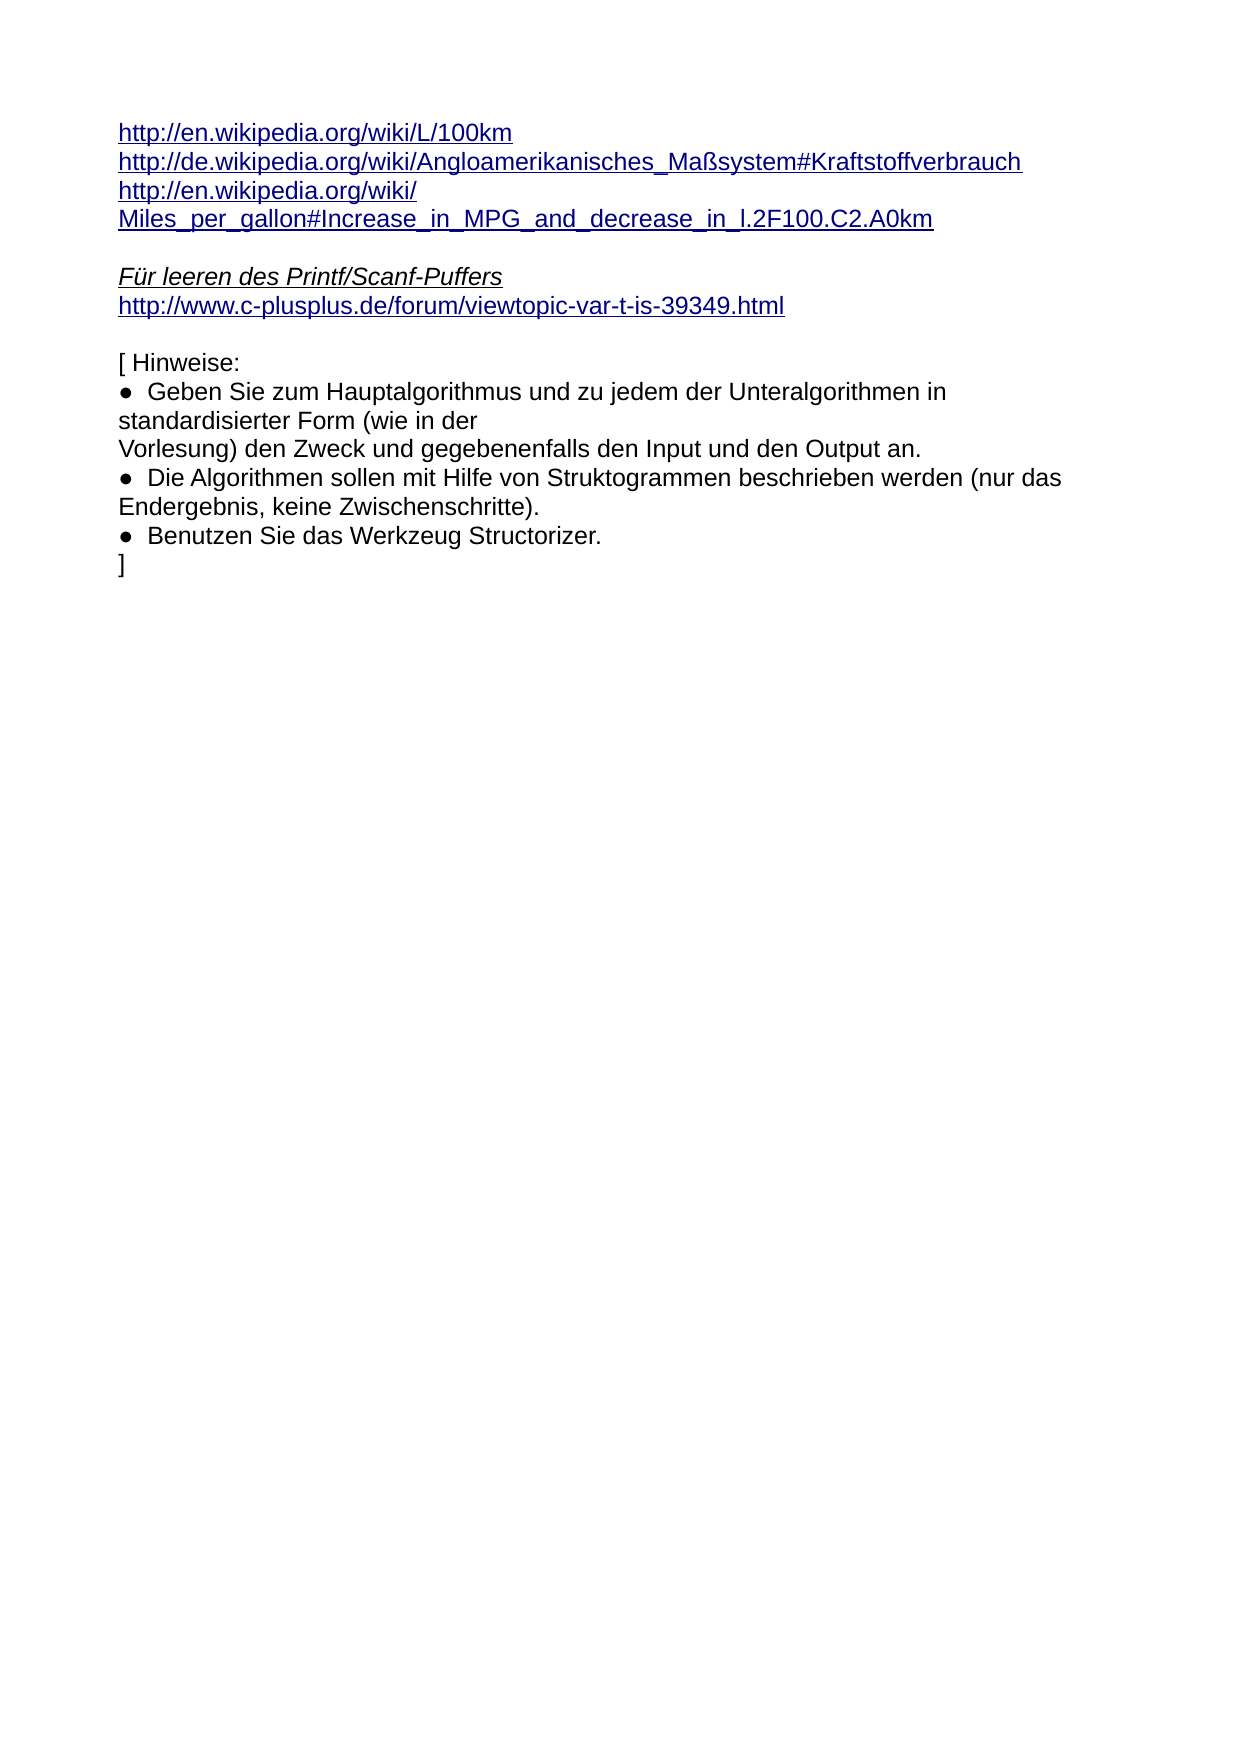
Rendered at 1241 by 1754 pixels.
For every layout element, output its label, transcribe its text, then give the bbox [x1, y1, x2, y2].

text Vorlesung) den Zweck und gegebenenfalls den Input und den Output an. [118, 434, 1122, 463]
text Für leeren des Printf/Scanf-Puffers [118, 262, 1122, 291]
text http://en.wikipedia.org/wiki/Miles_per_gallon#Increase_in_MPG_and_decrease_in_l.2F100.C2.A0km [118, 176, 1122, 233]
text ] [118, 549, 1122, 578]
text ● Die Algorithmen sollen mit Hilfe von Struktogrammen beschrieben werden (nur das Endergebnis, keine Zwischenschritte). [118, 463, 1122, 521]
text ● Geben Sie zum Hauptalgorithmus und zu jedem der Unteralgorithmen in standardisierter Form (wie in der [118, 377, 1122, 434]
text http://www.c-plusplus.de/forum/viewtopic-var-t-is-39349.html [118, 291, 1122, 319]
text http://en.wikipedia.org/wiki/L/100km [118, 118, 1122, 147]
text ● Benutzen Sie das Werkzeug Structorizer. [118, 521, 1122, 549]
text [ Hinweise: [118, 348, 1122, 377]
text http://de.wikipedia.org/wiki/Angloamerikanisches_Maßsystem#Kraftstoffverbrauch [118, 147, 1122, 176]
